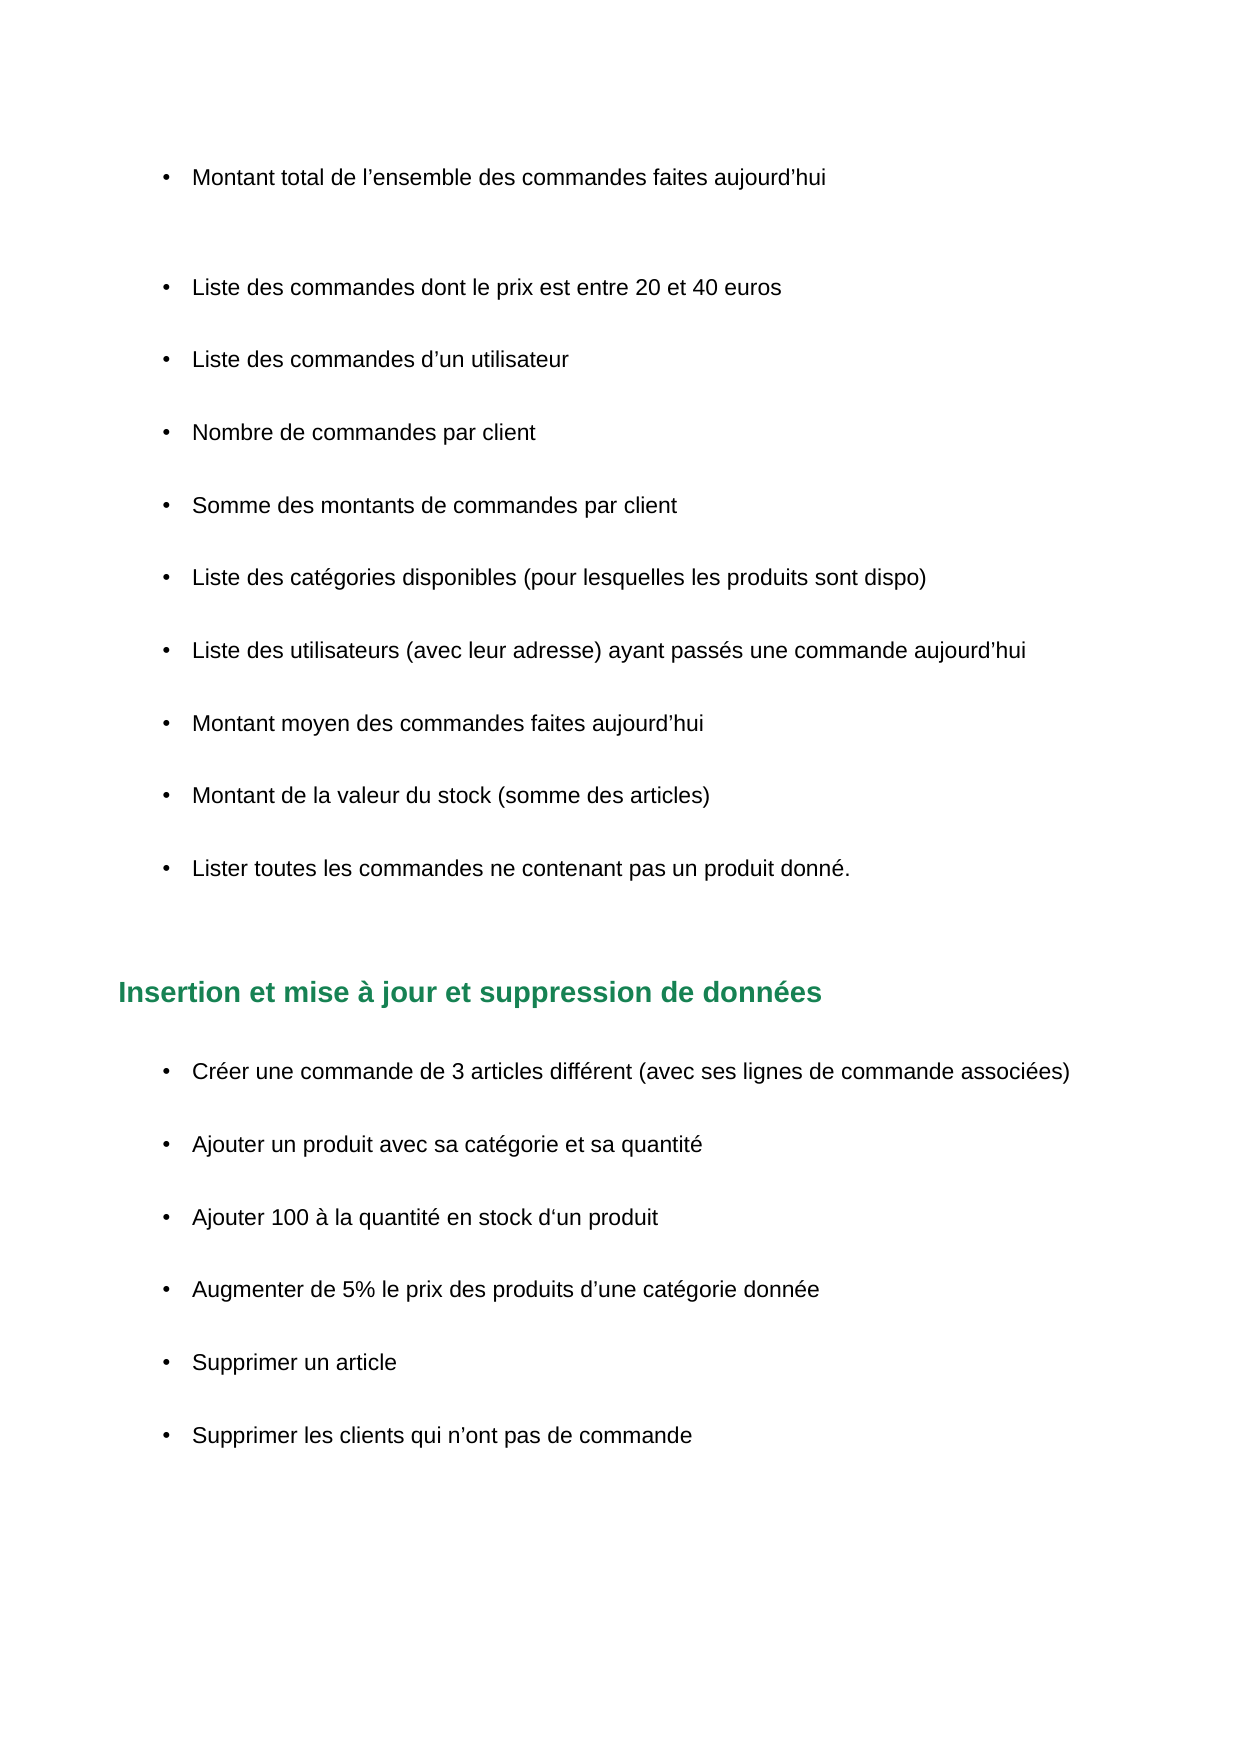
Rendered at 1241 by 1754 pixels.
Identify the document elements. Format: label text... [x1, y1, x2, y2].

list Liste des commandes d’un utilisateur [162, 346, 1122, 372]
list Ajouter un produit avec sa catégorie et sa quantité [162, 1131, 1122, 1157]
list Augmenter de 5% le prix des produits d’une catégorie donnée [162, 1276, 1122, 1302]
list Liste des commandes dont le prix est entre 20 et 40 euros [162, 273, 1122, 300]
list Montant moyen des commandes faites aujourd’hui [162, 710, 1122, 736]
list Supprimer un article [162, 1349, 1122, 1375]
list Ajouter 100 à la quantité en stock d‘un produit [162, 1203, 1122, 1230]
list Nombre de commandes par client [162, 419, 1122, 445]
list Liste des utilisateurs (avec leur adresse) ayant passés une commande aujourd’hui [162, 637, 1122, 663]
list Liste des catégories disponibles (pour lesquelles les produits sont dispo) [162, 564, 1122, 591]
list Lister toutes les commandes ne contenant pas un produit donné. [162, 855, 1122, 881]
list Somme des montants de commandes par client [162, 492, 1122, 518]
list Montant de la valeur du stock (somme des articles) [162, 782, 1122, 809]
list Montant total de l’ensemble des commandes faites aujourd’hui [162, 164, 1122, 191]
list Supprimer les clients qui n’ont pas de commande [162, 1422, 1122, 1448]
list Créer une commande de 3 articles différent (avec ses lignes de commande associées) [162, 1058, 1122, 1084]
text Insertion et mise à jour et suppression de données [118, 975, 1122, 1009]
